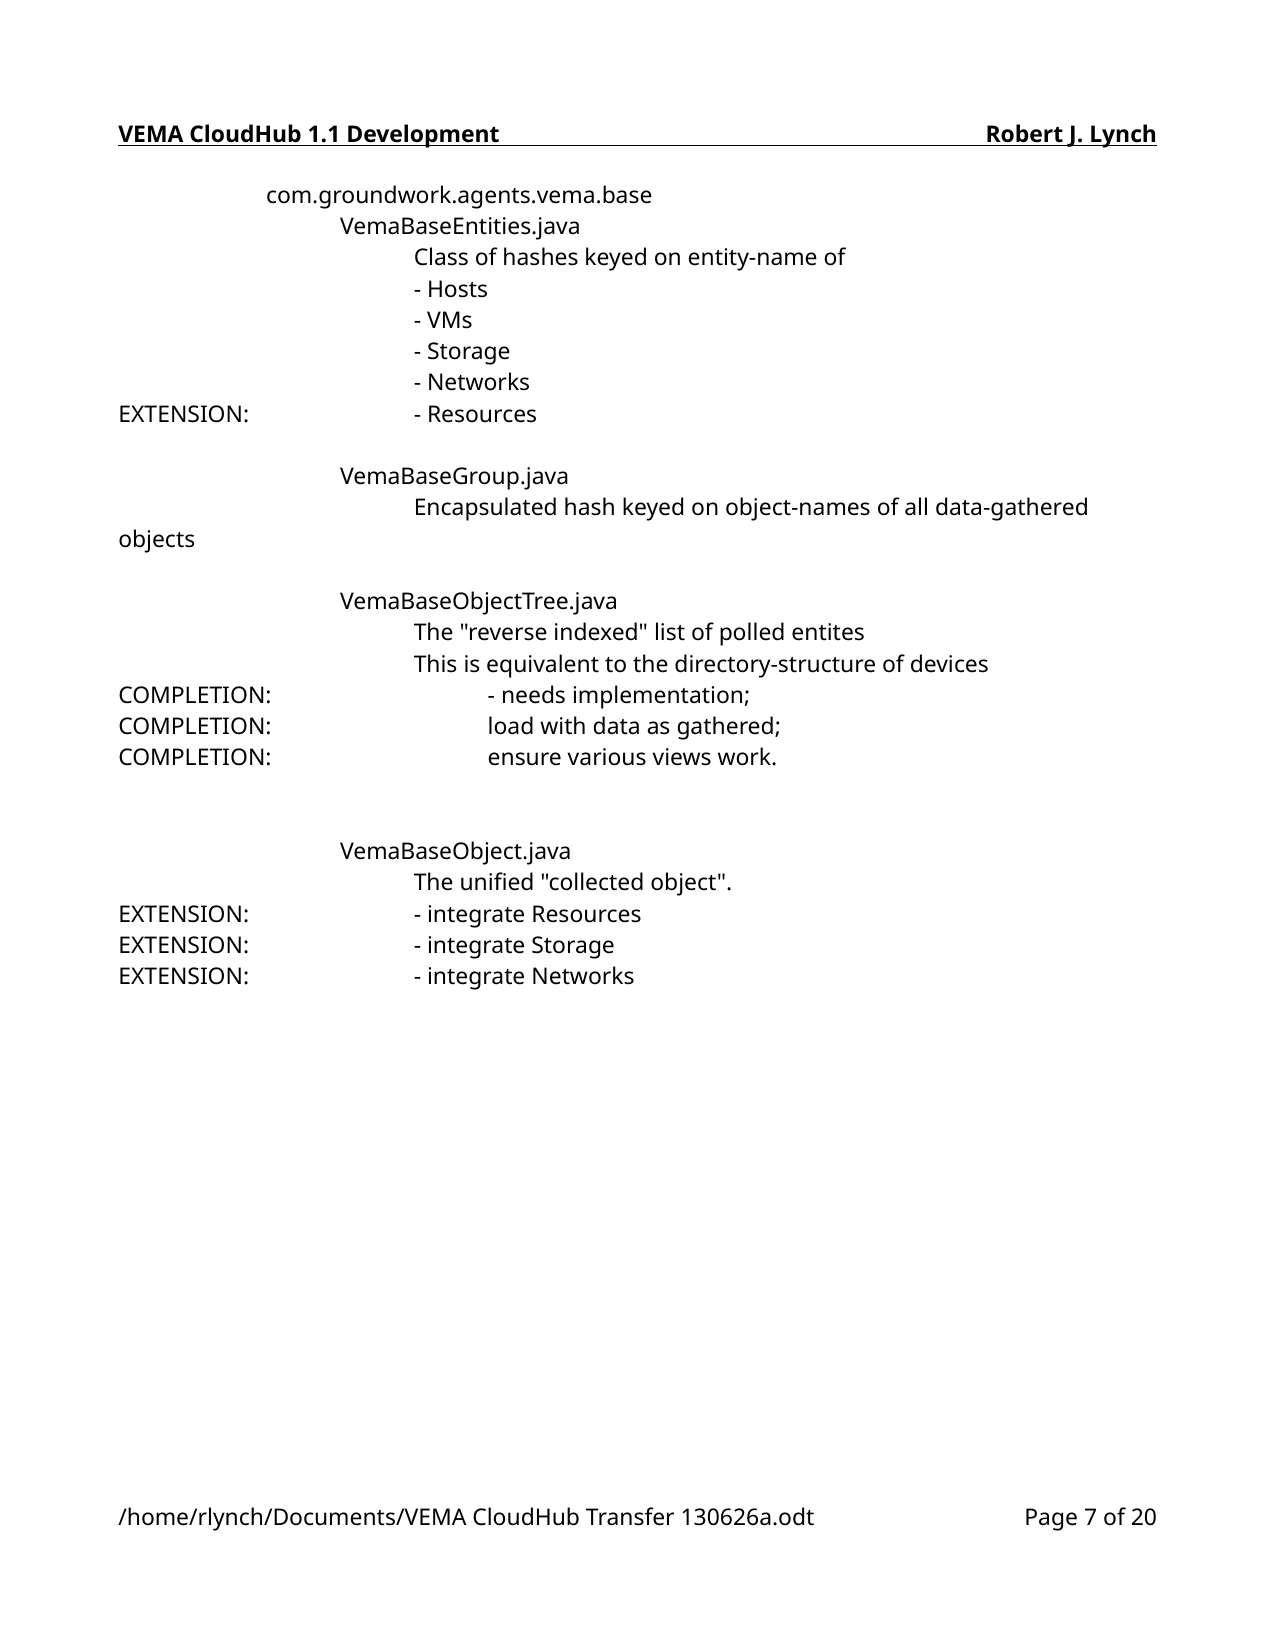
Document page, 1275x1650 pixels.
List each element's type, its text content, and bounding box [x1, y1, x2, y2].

text This is equivalent to the directory-structure of devices [118, 648, 1157, 679]
text - Networks [118, 366, 1157, 398]
text The "reverse indexed" list of polled entites [118, 616, 1157, 648]
text Class of hashes keyed on entity-name of [118, 241, 1157, 273]
text VemaBaseObjectTree.java [118, 585, 1157, 616]
text com.groundwork.agents.vema.base [118, 179, 1157, 210]
text The unified "collected object". [118, 866, 1157, 898]
text VemaBaseGroup.java [118, 460, 1157, 491]
text VemaBaseObject.java [118, 835, 1157, 866]
text VemaBaseEntities.java [118, 210, 1157, 241]
text EXTENSION: - integrate Networks [118, 960, 1157, 991]
text Encapsulated hash keyed on object-names of all data-gathered objects [118, 491, 1157, 554]
text EXTENSION: - Resources [118, 398, 1157, 429]
text - VMs [118, 304, 1157, 335]
text EXTENSION: - integrate Storage [118, 929, 1157, 960]
text EXTENSION: - integrate Resources [118, 898, 1157, 929]
text - Hosts [118, 273, 1157, 304]
text - Storage [118, 335, 1157, 366]
text COMPLETION: - needs implementation; [118, 679, 1157, 710]
text COMPLETION: ensure various views work. [118, 741, 1157, 773]
text COMPLETION: load with data as gathered; [118, 710, 1157, 741]
